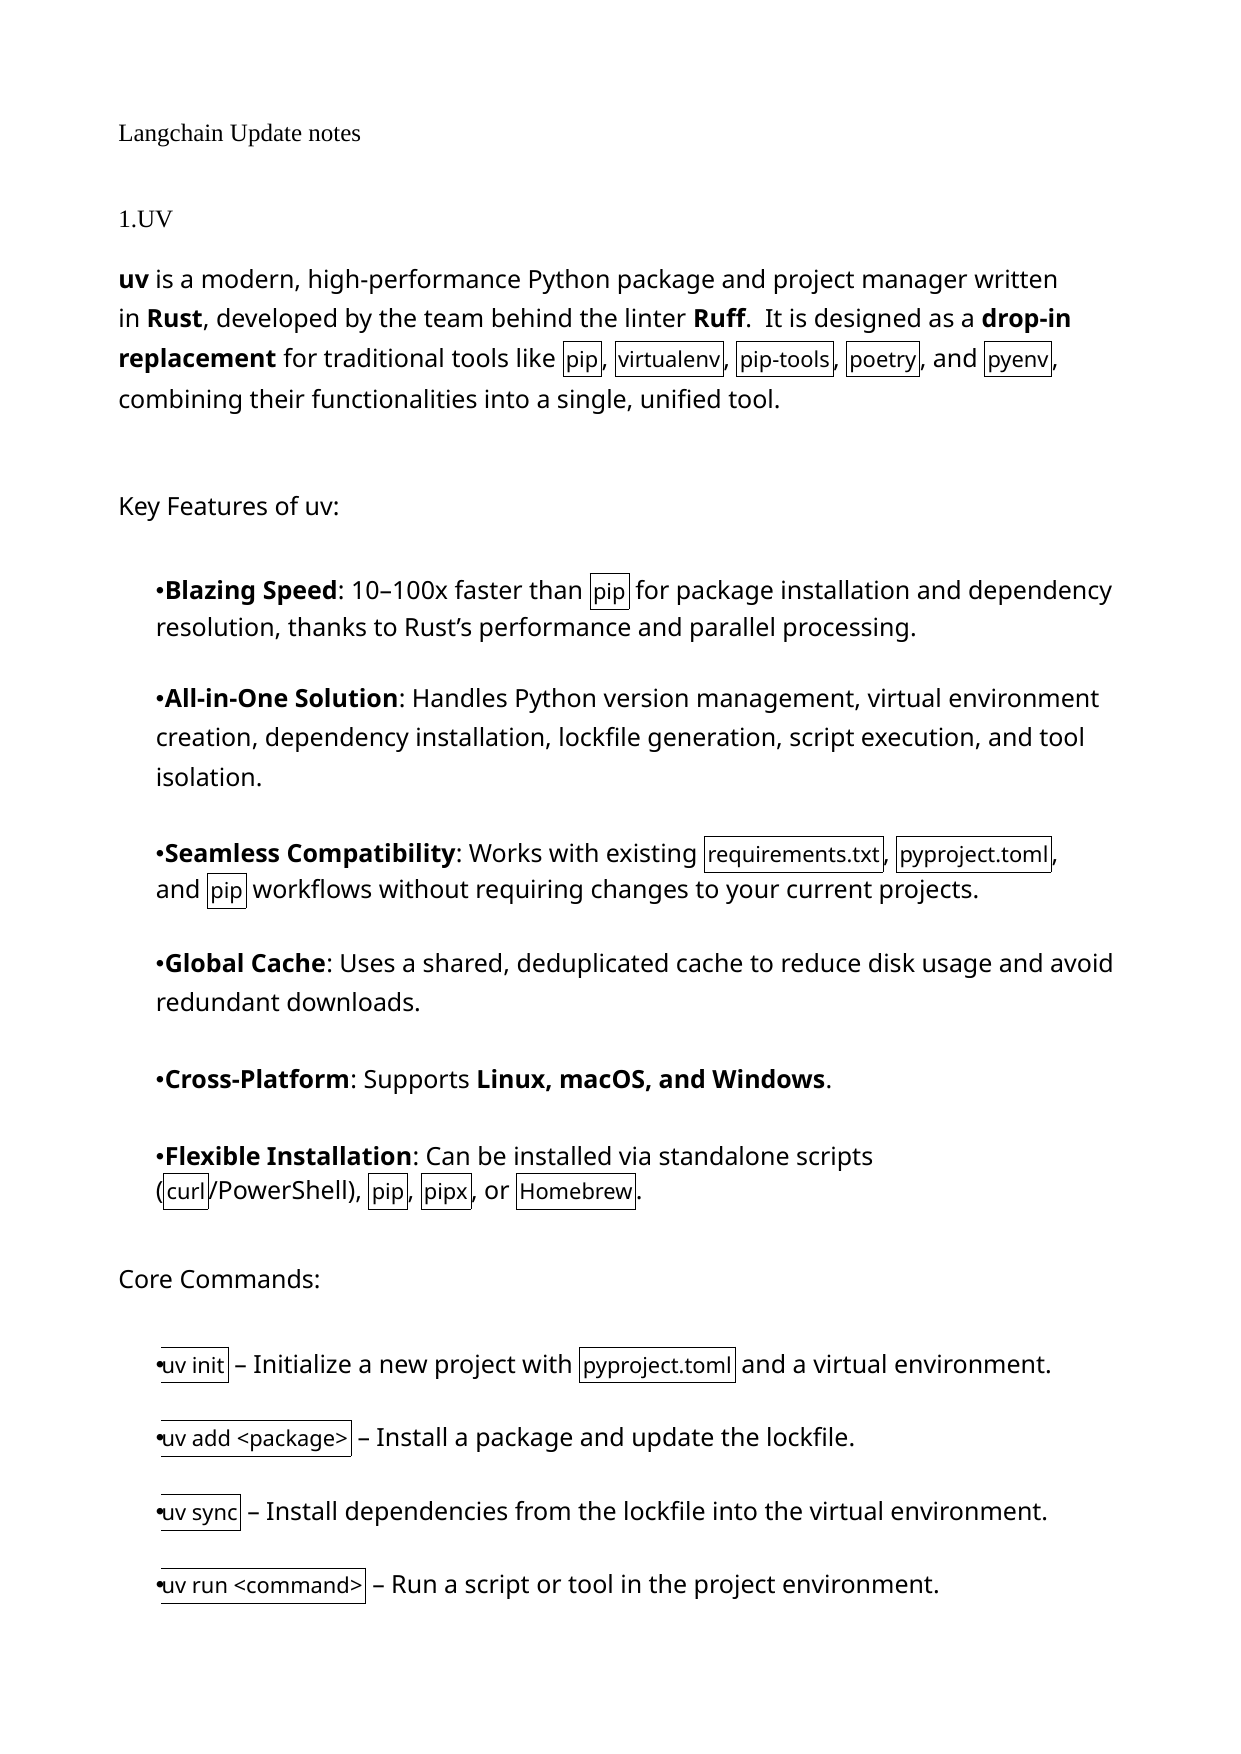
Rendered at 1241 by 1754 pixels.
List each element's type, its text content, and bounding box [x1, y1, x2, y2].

list uv add <package> [118, 1420, 351, 1456]
text uv is a modern, high-performance Python package and project manager written in Rust, developed by the team behind the linter Ruff. It is designed as a drop-in replacement for traditional tools like pip, virtualenv, pip-tools, poetry, and pyenv, combining their functionalities into a single, unified tool. [118, 262, 1122, 416]
subtitle Core Commands: [118, 1259, 1122, 1296]
list – Install a package and update the lockfile. [352, 1420, 1122, 1456]
list Blazing Speed: 10–100x faster than pip for package installation and dependency resolution, thanks to Rust’s performance and parallel processing. [118, 573, 1122, 643]
list uv init – Initialize a new project with pyproject.toml and a virtual environment. [580, 1348, 735, 1382]
subtitle Key Features of uv: [118, 485, 1122, 523]
list uv init – Initialize a new project with pyproject.toml and a virtual environment. [229, 1346, 735, 1382]
list uv init – Initialize a new project with pyproject.toml and a virtual environment. [118, 1346, 228, 1382]
list Global Cache: Uses a shared, deduplicated cache to reduce disk usage and avoid redundant downloads. [118, 946, 1122, 1019]
list Seamless Compatibility: Works with existing requirements.txt, pyproject.toml, and pip workflows without requiring changes to your current projects. [118, 836, 1122, 908]
text Langchain Update notes [118, 118, 1122, 147]
list – Run a script or tool in the project environment. [366, 1567, 1122, 1603]
list Cross-Platform: Supports Linux, macOS, and Windows. [118, 1062, 1122, 1096]
list uv run <command> [118, 1567, 365, 1603]
list uv sync – Install dependencies from the lockfile into the virtual environment. [241, 1493, 1122, 1530]
text 1.UV [118, 204, 1122, 233]
list Flexible Installation: Can be installed via standalone scripts (curl/PowerShell), pip, pipx, or Homebrew. [118, 1138, 1122, 1209]
list uv init – Initialize a new project with pyproject.toml and a virtual environment. [736, 1346, 1122, 1382]
list uv sync – Install dependencies from the lockfile into the virtual environment. [118, 1493, 240, 1530]
list All-in-One Solution: Handles Python version management, virtual environment creation, dependency installation, lockfile generation, script execution, and tool isolation. [118, 681, 1122, 793]
